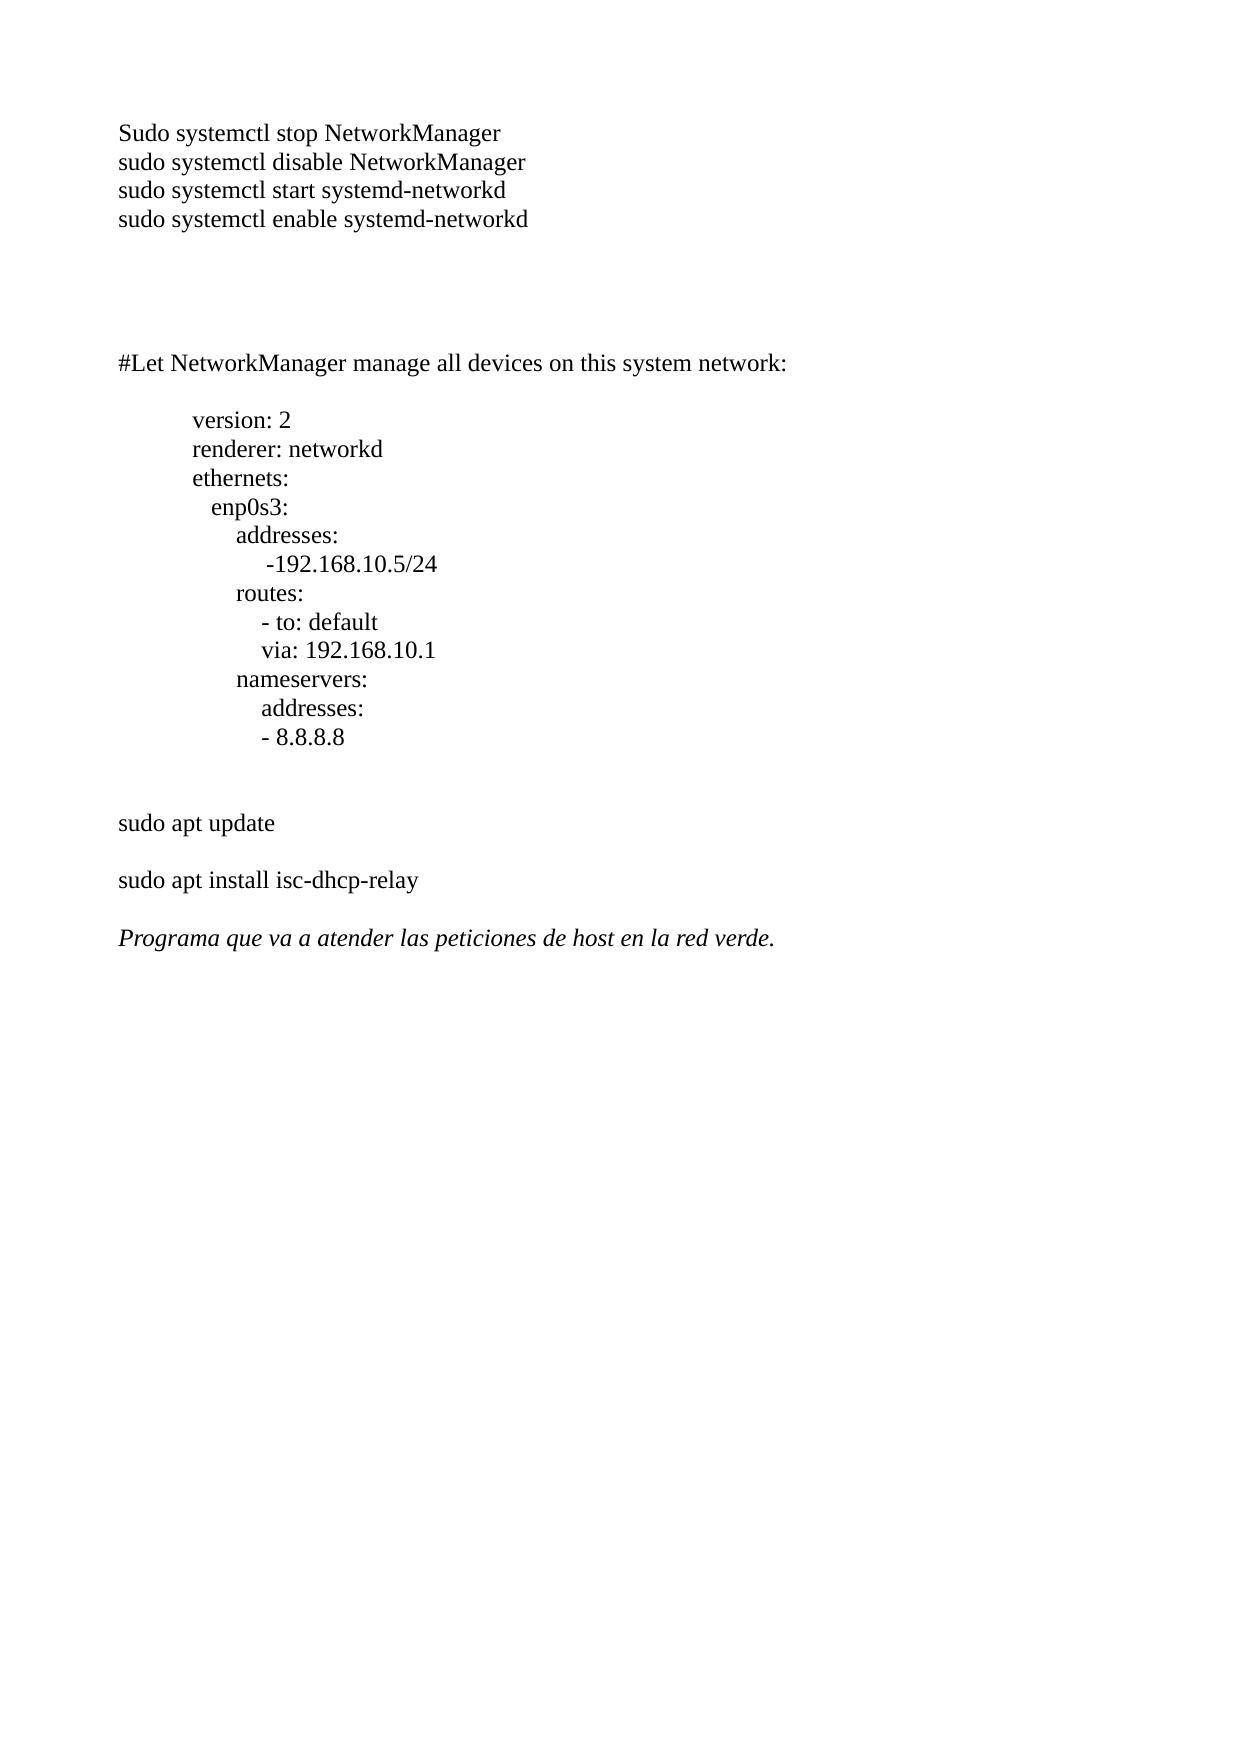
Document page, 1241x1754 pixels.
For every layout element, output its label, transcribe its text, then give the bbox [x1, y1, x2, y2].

text - 8.8.8.8 [236, 722, 1122, 751]
text addresses: [236, 693, 1122, 722]
text #Let NetworkManager manage all devices on this system network: [118, 348, 1122, 377]
text routes: [118, 578, 1122, 607]
text Programa que va a atender las peticiones de host en la red verde. [118, 923, 1122, 952]
text enp0s3: [118, 492, 1122, 521]
text sudo systemctl enable systemd-networkd [118, 204, 1122, 233]
text sudo systemctl start systemd-networkd [118, 176, 1122, 204]
text sudo apt update [118, 808, 1122, 837]
text -192.168.10.5/24 [118, 549, 1122, 578]
text addresses: [118, 521, 1122, 549]
text ethernets: [118, 463, 1122, 492]
text sudo apt install isc-dhcp-relay [118, 866, 1122, 894]
text renderer: networkd [118, 434, 1122, 463]
text - to: default [236, 607, 1122, 636]
text sudo systemctl disable NetworkManager [118, 147, 1122, 176]
text version: 2 [118, 406, 1122, 434]
text Sudo systemctl stop NetworkManager [118, 118, 1122, 147]
text via: 192.168.10.1 [236, 636, 1122, 664]
text nameservers: [236, 664, 1122, 693]
